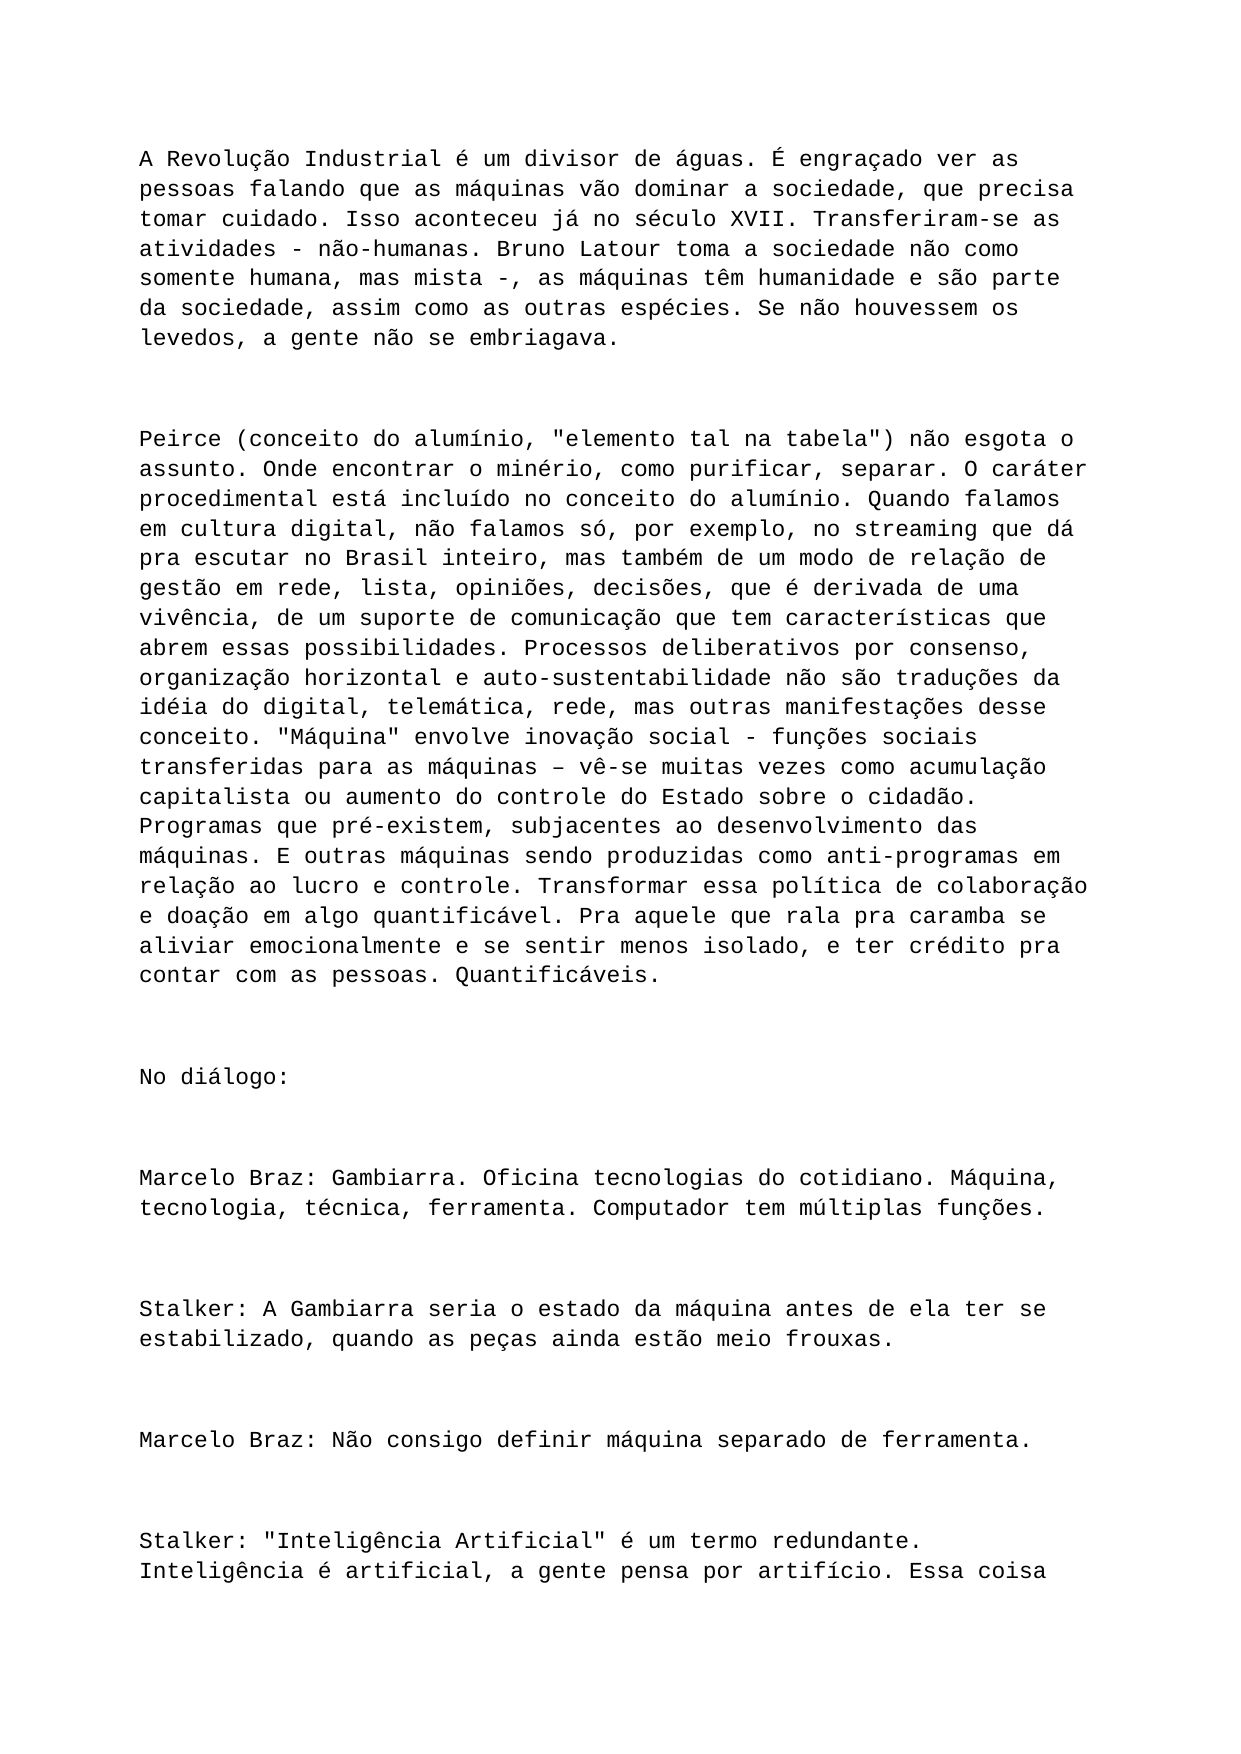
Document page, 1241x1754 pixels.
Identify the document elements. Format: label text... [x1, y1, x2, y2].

text Peirce (conceito do alumínio, "elemento tal na tabela") não esgota o assunto. Onde encontrar o minério, como purificar, separar. O caráter procedimental está incluído no conceito do alumínio. Quando falamos em cultura digital, não falamos só, por exemplo, no streaming que dá pra escutar no Brasil inteiro, mas também de um modo de relação de gestão em rede, lista, opiniões, decisões, que é derivada de uma vivência, de um suporte de comunicação que tem características que abrem essas possibilidades. Processos deliberativos por consenso, organização horizontal e auto-sustentabilidade não são traduções da idéia do digital, telemática, rede, mas outras manifestações desse conceito. "Máquina" envolve inovação social - funções sociais transferidas para as máquinas – vê-se muitas vezes como acumulação capitalista ou aumento do controle do Estado sobre o cidadão. Programas que pré-existem, subjacentes ao desenvolvimento das máquinas. E outras máquinas sendo produzidas como anti-programas em relação ao lucro e controle. Transformar essa política de colaboração e doação em algo quantificável. Pra aquele que rala pra caramba se aliviar emocionalmente e se sentir menos isolado, e ter crédito pra contar com as pessoas. Quantificáveis. [139, 428, 1101, 990]
text Stalker: "Inteligência Artificial" é um termo redundante. Inteligência é artificial, a gente pensa por artifício. Essa coisa [139, 1530, 1101, 1585]
text Stalker: A Gambiarra seria o estado da máquina antes de ela ter se estabilizado, quando as peças ainda estão meio frouxas. [139, 1297, 1101, 1353]
text Marcelo Braz: Não consigo definir máquina separado de ferramenta. [139, 1428, 1101, 1454]
text A Revolução Industrial é um divisor de águas. É engraçado ver as pessoas falando que as máquinas vão dominar a sociedade, que precisa tomar cuidado. Isso aconteceu já no século XVII. Transferiram-se as atividades - não-humanas. Bruno Latour toma a sociedade não como somente humana, mas mista -, as máquinas têm humanidade e são parte da sociedade, assim como as outras espécies. Se não houvessem os levedos, a gente não se embriagava. [139, 148, 1101, 352]
text No diálogo: [139, 1065, 1101, 1091]
text Marcelo Braz: Gambiarra. Oficina tecnologias do cotidiano. Máquina, tecnologia, técnica, ferramenta. Computador tem múltiplas funções. [139, 1166, 1101, 1222]
